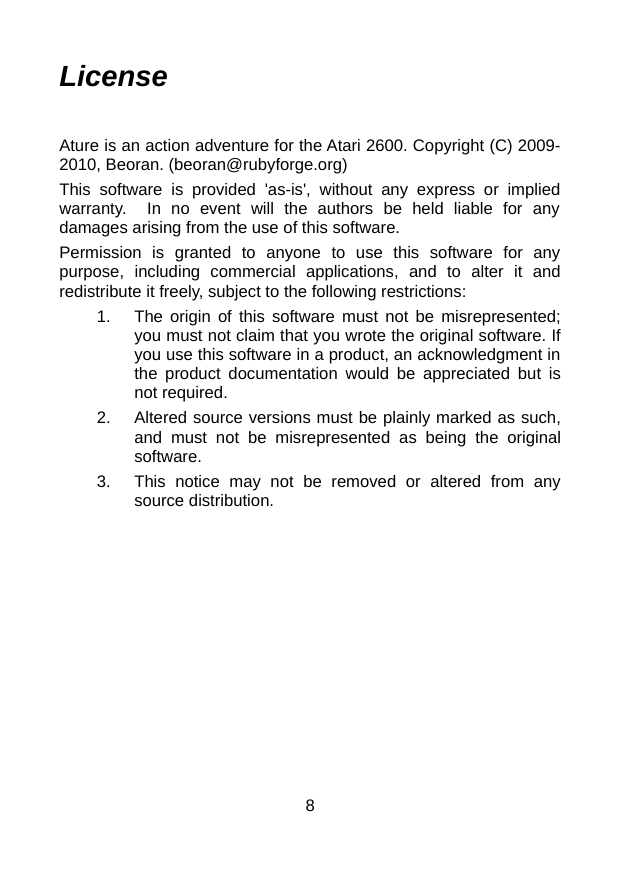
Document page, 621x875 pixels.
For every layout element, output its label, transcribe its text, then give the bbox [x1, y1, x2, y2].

subtitle License [59, 59, 561, 93]
text Ature is an action adventure for the Atari 2600. Copyright (C) 2009-2010, Beoran. (beoran@rubyforge.org) [59, 135, 561, 174]
list The origin of this software must not be misrepresented; you must not claim that you wrote the original software. If you use this software in a product, an acknowledgment in the product documentation would be appreciated but is not required. [97, 307, 561, 402]
text This software is provided 'as-is', without any express or implied warranty. In no event will the authors be held liable for any damages arising from the use of this software. [59, 180, 561, 237]
text Permission is granted to anyone to use this software for any purpose, including commercial applications, and to alter it and redistribute it freely, subject to the following restrictions: [59, 243, 561, 301]
list Altered source versions must be plainly marked as such, and must not be misrepresented as being the original software. [97, 408, 561, 466]
list This notice may not be removed or altered from any source distribution. [97, 472, 561, 510]
